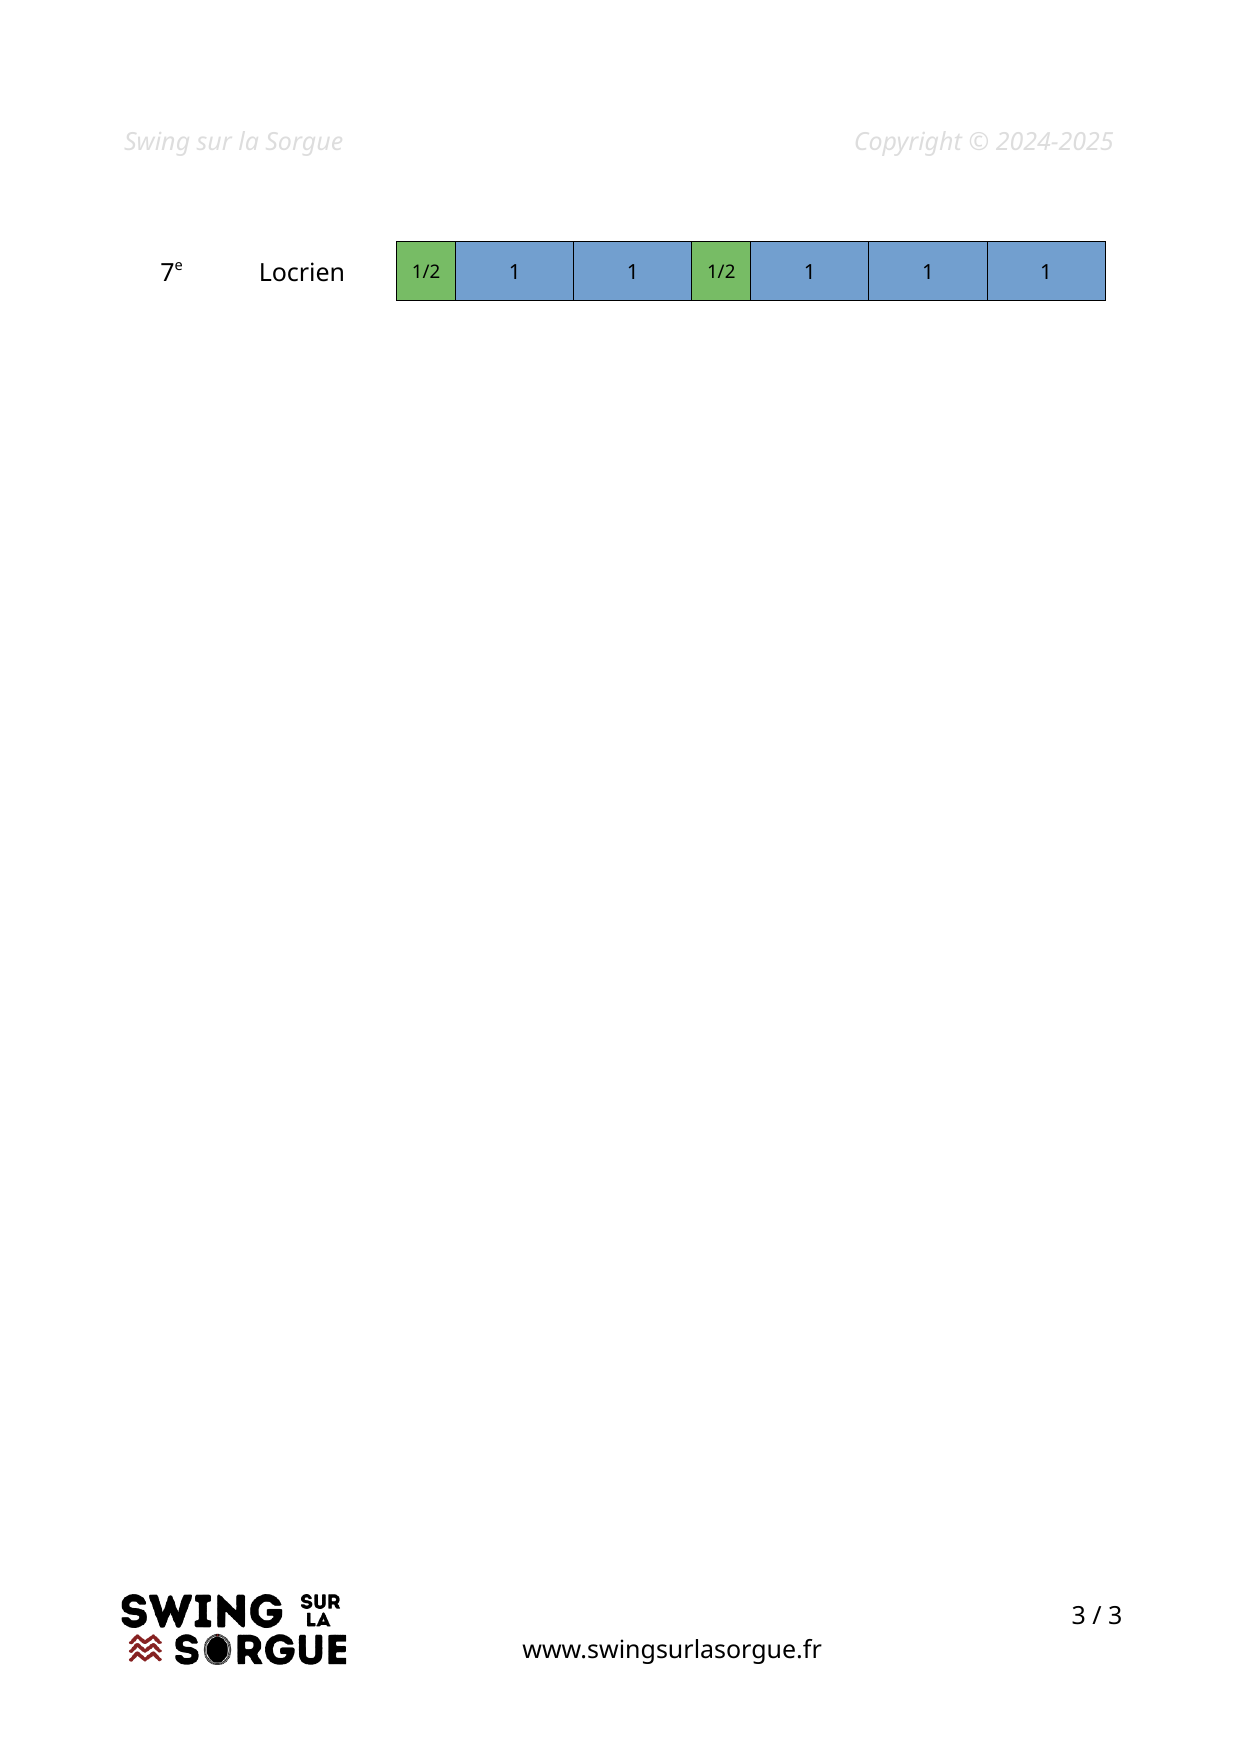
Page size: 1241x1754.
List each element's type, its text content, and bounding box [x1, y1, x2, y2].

table_cell 7e [118, 227, 224, 316]
table_cell Locrien [224, 227, 379, 316]
picture [121, 1594, 347, 1665]
table_cell [379, 227, 1123, 316]
